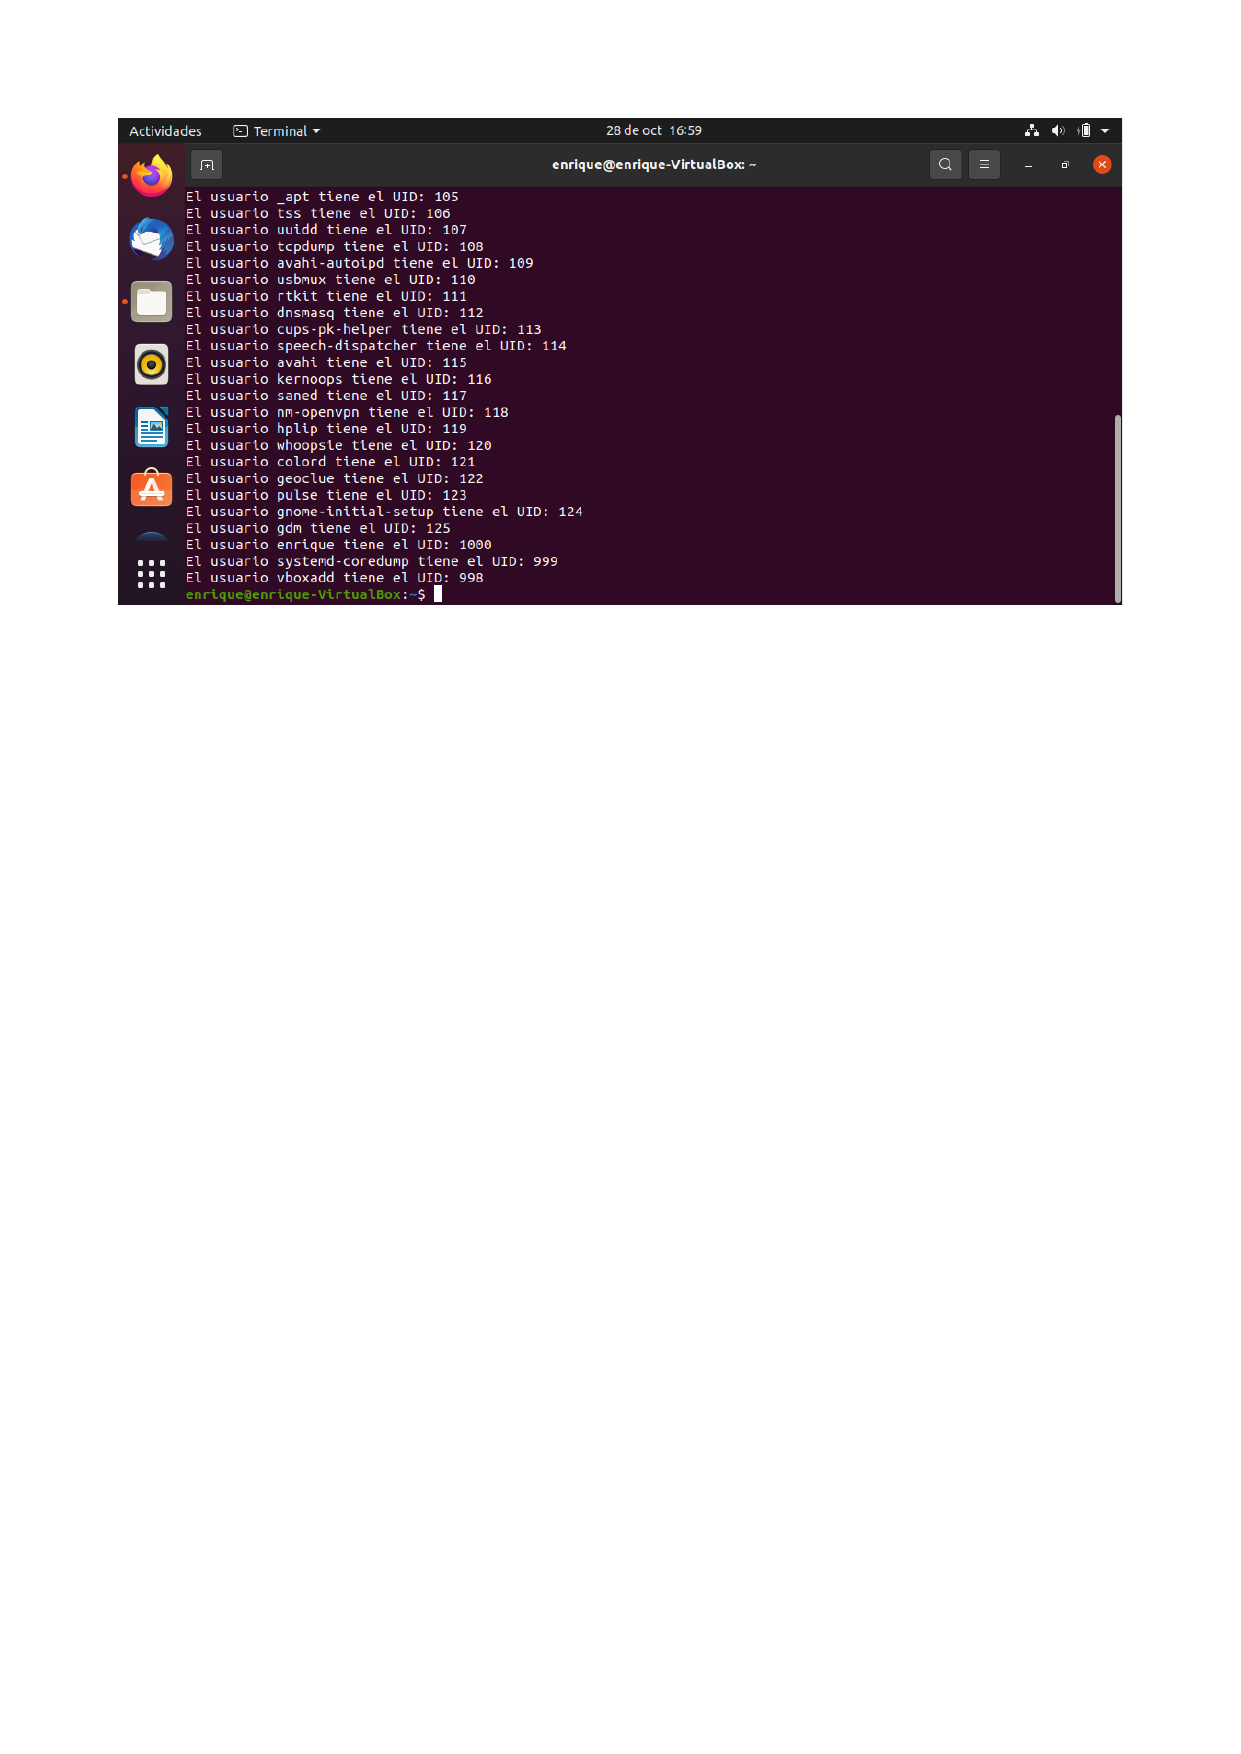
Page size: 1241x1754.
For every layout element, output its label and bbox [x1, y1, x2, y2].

picture [118, 118, 1123, 605]
